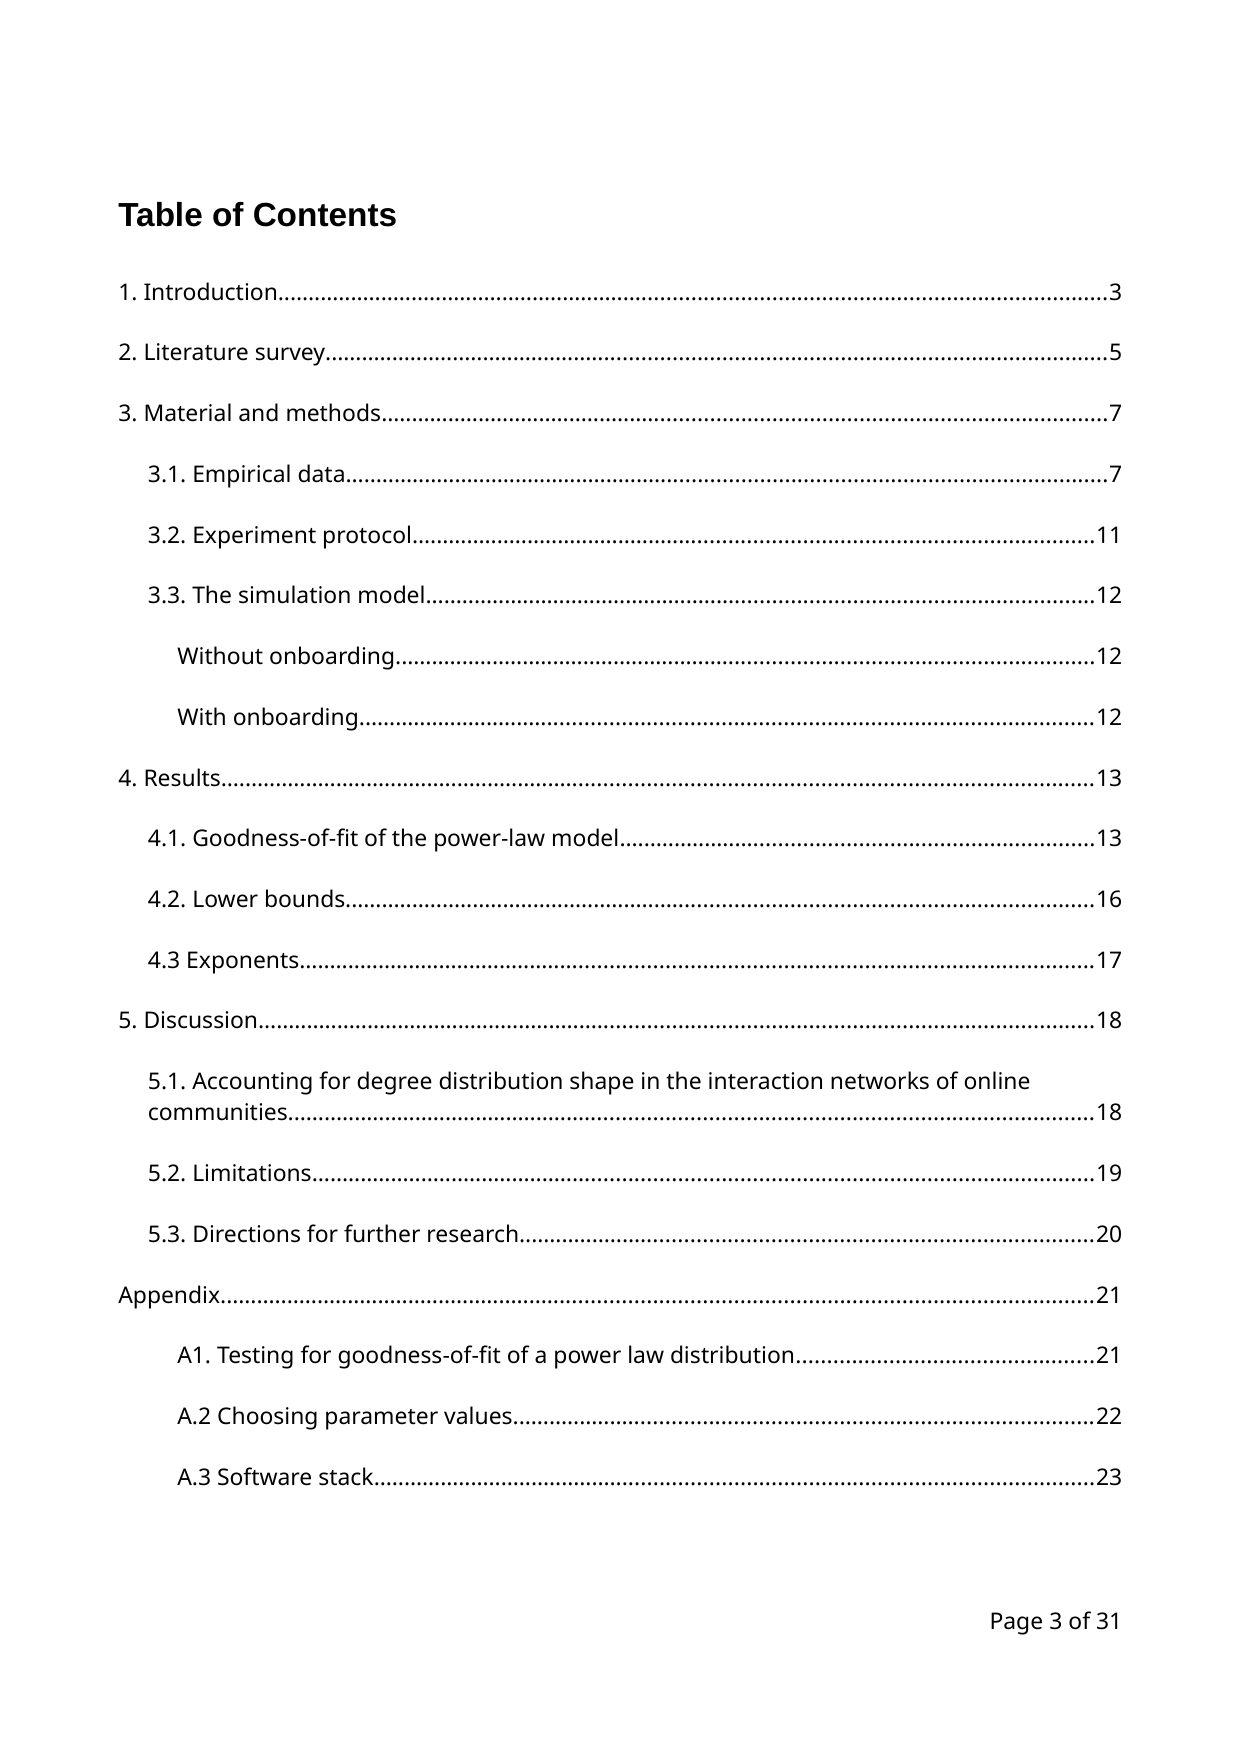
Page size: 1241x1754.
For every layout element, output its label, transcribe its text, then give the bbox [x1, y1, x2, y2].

text A.3 Software stack 23 [177, 1461, 1122, 1492]
text 5.2. Limitations 19 [148, 1157, 1122, 1188]
text A1. Testing for goodness-of-fit of a power law distribution 21 [177, 1339, 1122, 1371]
text 3.1. Empirical data 7 [148, 458, 1122, 489]
text With onboarding 12 [177, 701, 1122, 732]
text A.2 Choosing parameter values 22 [177, 1400, 1122, 1431]
text 5. Discussion 18 [118, 1004, 1122, 1036]
text 4.3 Exponents 17 [148, 944, 1122, 975]
subtitle Table of Contents [118, 195, 1122, 234]
text 4. Results 13 [118, 761, 1122, 793]
text 3.3. The simulation model 12 [148, 579, 1122, 611]
text 3. Material and methods 7 [118, 397, 1122, 428]
text 5.1. Accounting for degree distribution shape in the interaction networks of online communities 18 [148, 1065, 1122, 1128]
text 4.1. Goodness-of-fit of the power-law model 13 [148, 822, 1122, 853]
text 3.2. Experiment protocol 11 [148, 518, 1122, 550]
text Without onboarding 12 [177, 640, 1122, 671]
text 1. Introduction 3 [118, 276, 1122, 307]
text 2. Literature survey 5 [118, 336, 1122, 368]
text 5.3. Directions for further research 20 [148, 1218, 1122, 1249]
text 4.2. Lower bounds 16 [148, 883, 1122, 914]
text Appendix 21 [118, 1278, 1122, 1310]
